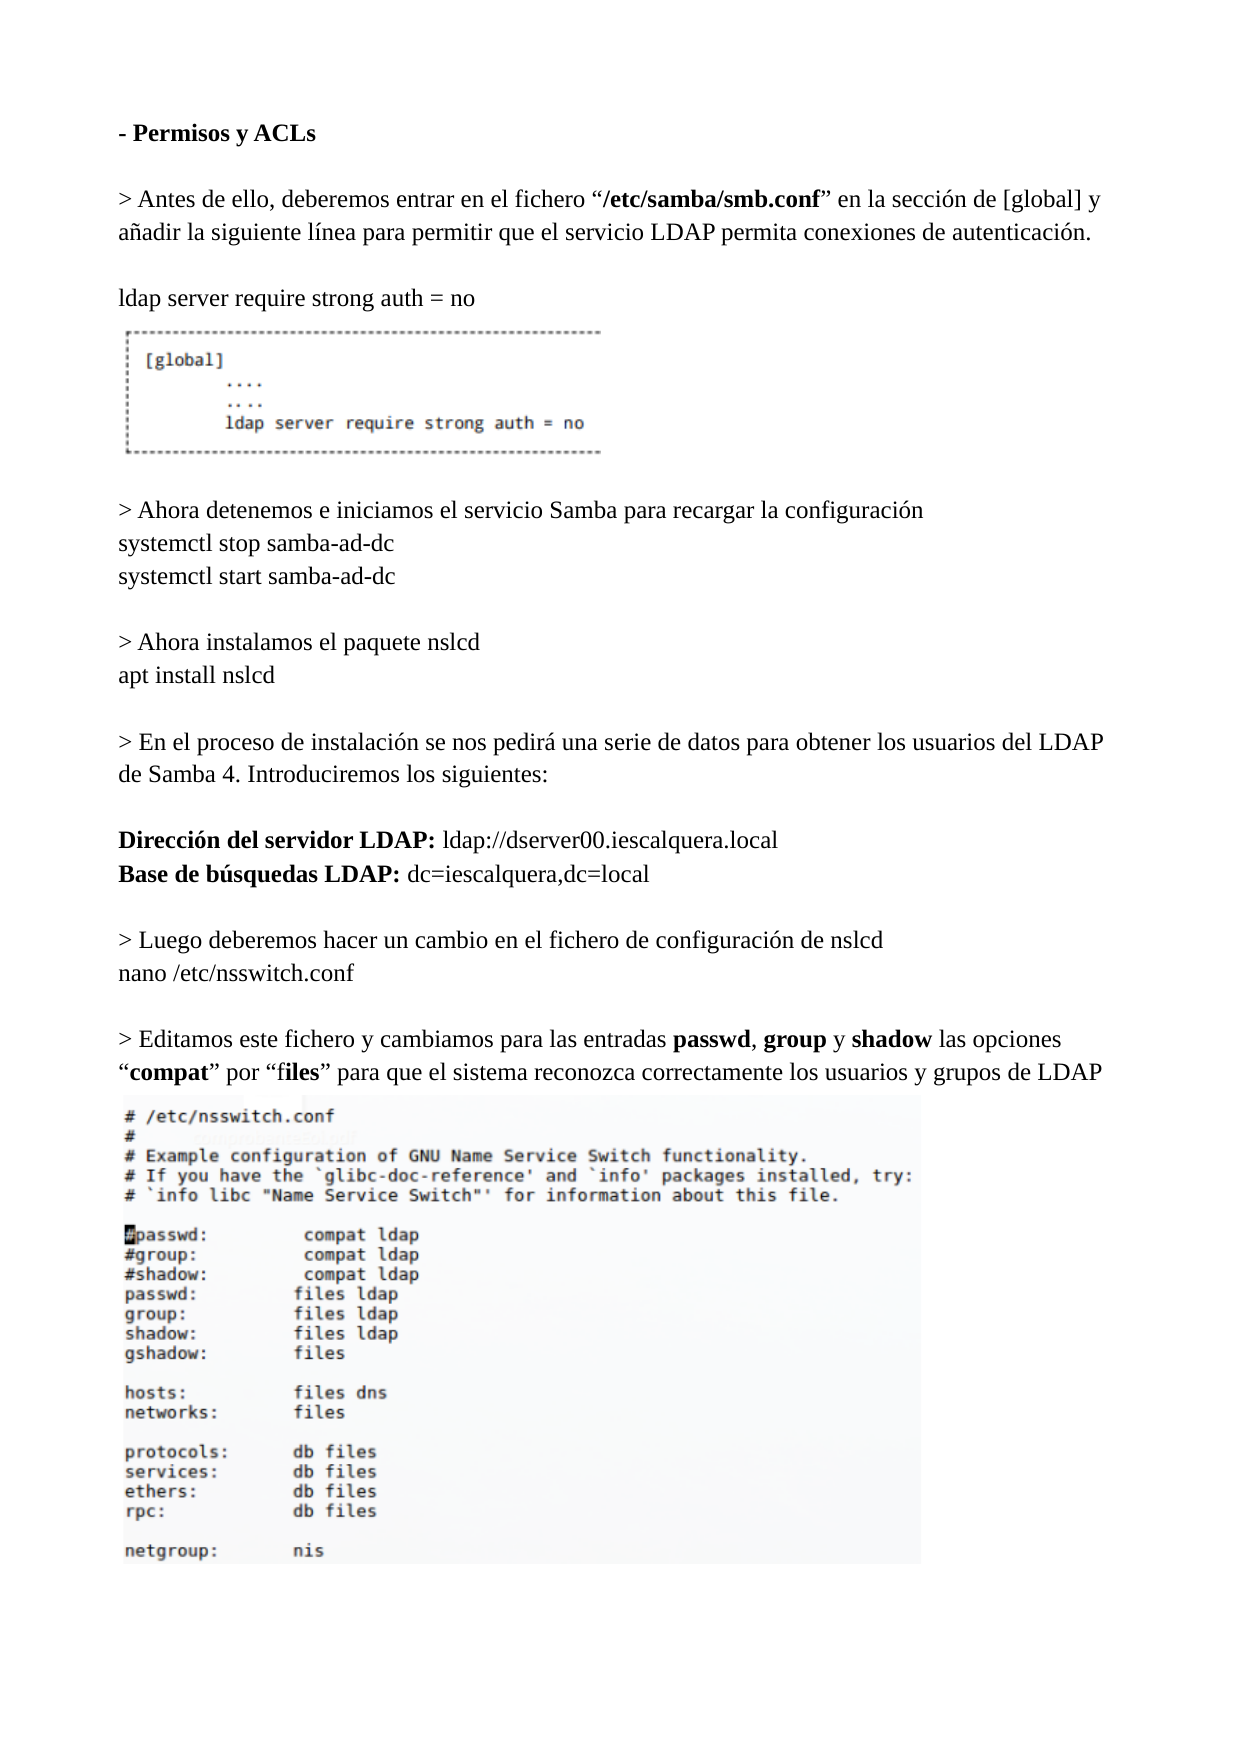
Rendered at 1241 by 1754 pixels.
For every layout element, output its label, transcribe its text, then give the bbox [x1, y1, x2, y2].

text - Permisos y ACLs [118, 118, 1122, 147]
text > Ahora instalamos el paquete nslcd [118, 627, 1122, 656]
text > En el proceso de instalación se nos pedirá una serie de datos para obtener los usuarios del LDAP de Samba 4. Introduciremos los siguientes: [118, 727, 1122, 788]
text > Luego deberemos hacer un cambio en el fichero de configuración de nslcd [118, 925, 1122, 953]
text ldap server require strong auth = no [118, 283, 1122, 312]
text systemctl stop samba-ad-dc [118, 528, 1122, 557]
text apt install nslcd [118, 661, 1122, 689]
text nano /etc/nsswitch.conf [118, 958, 1122, 986]
picture [118, 325, 601, 459]
text Dirección del servidor LDAP: ldap://dserver00.iescalquera.local [118, 826, 1122, 854]
text Base de búsquedas LDAP: dc=iescalquera,dc=local [118, 859, 1122, 887]
text > Editamos este fichero y cambiamos para las entradas passwd, group y shadow las opciones “compat” por “files” para que el sistema reconozca correctamente los usuarios y grupos de LDAP [118, 1024, 1122, 1086]
text > Ahora detenemos e iniciamos el servicio Samba para recargar la configuración [118, 316, 1122, 524]
text > Antes de ello, deberemos entrar en el fichero “/etc/samba/smb.conf” en la sección de [global] y añadir la siguiente línea para permitir que el servicio LDAP permita conexiones de autenticación. [118, 184, 1122, 246]
picture [118, 1095, 922, 1564]
text systemctl start samba-ad-dc [118, 561, 1122, 590]
